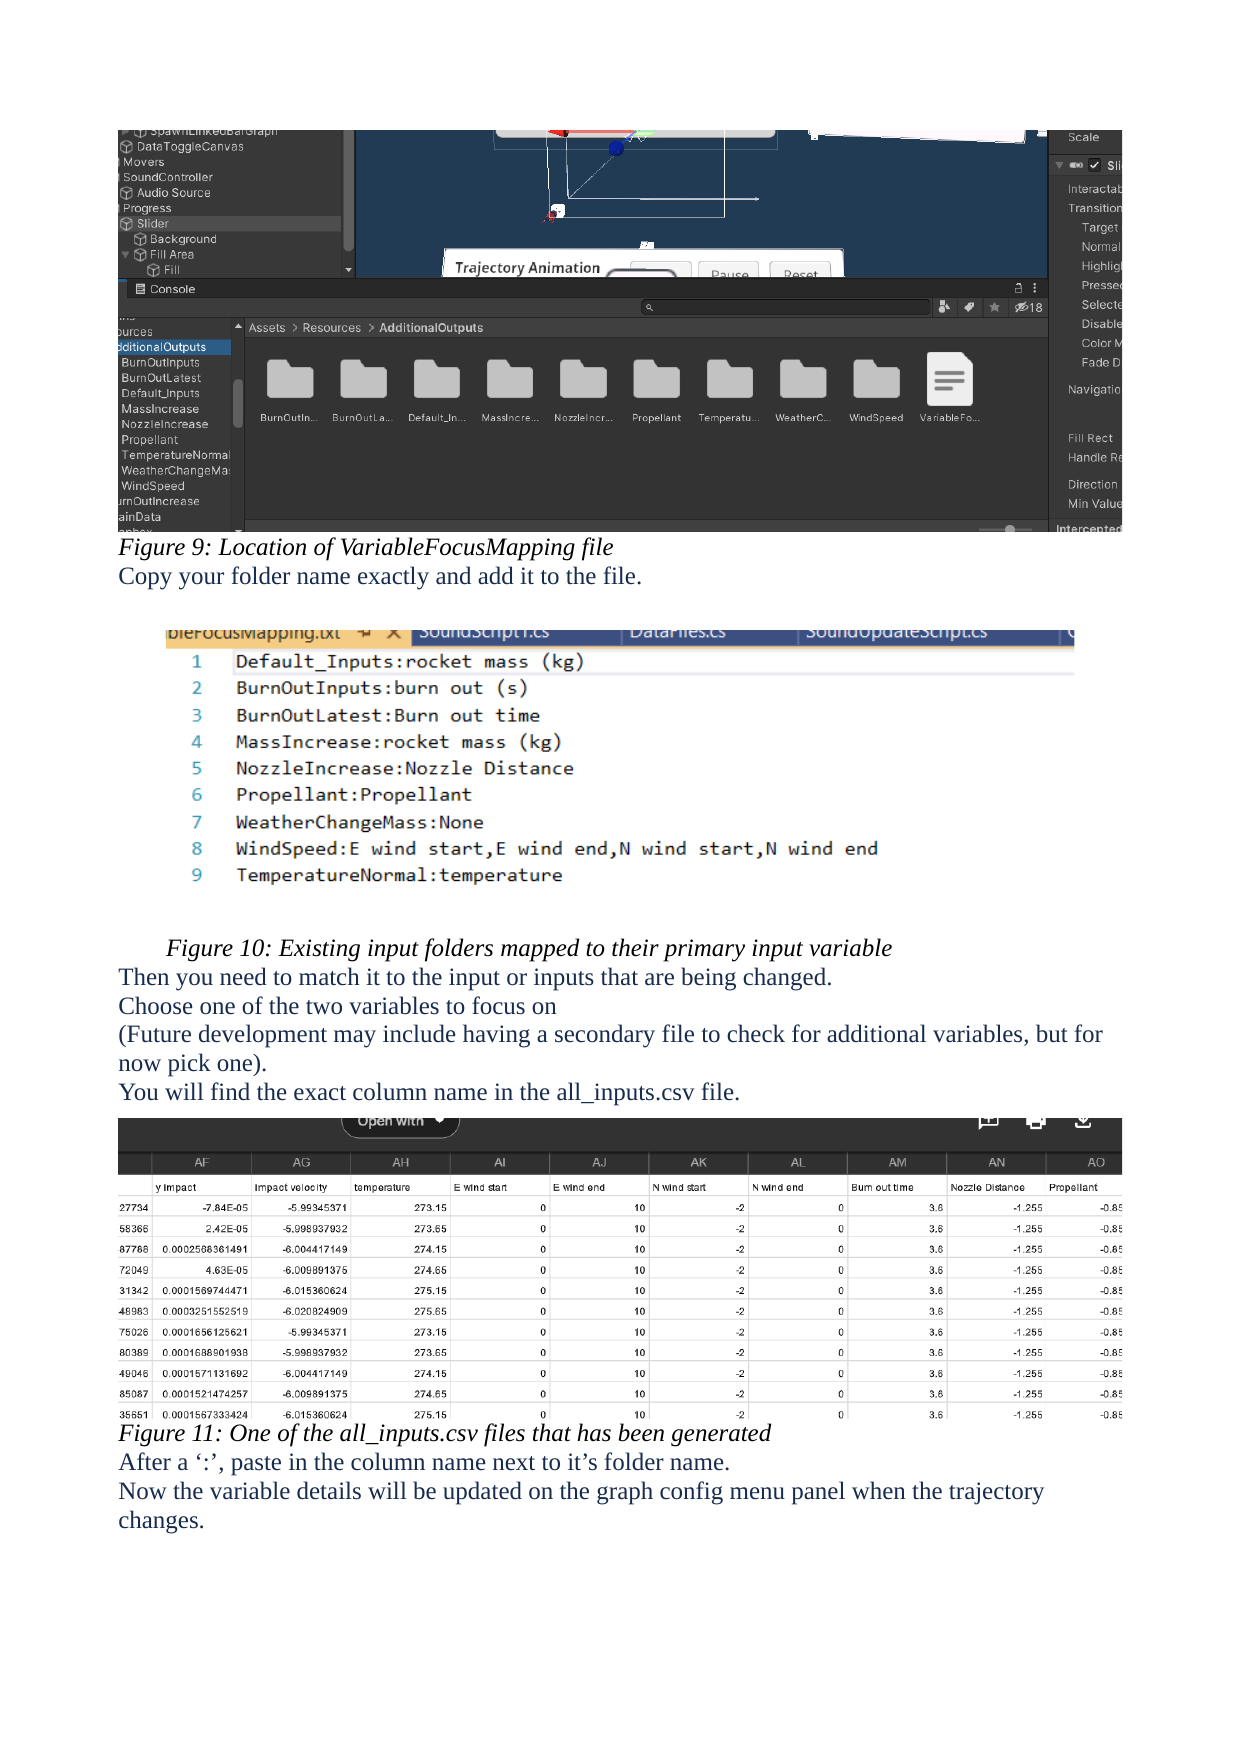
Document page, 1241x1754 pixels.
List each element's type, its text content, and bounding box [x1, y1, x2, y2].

text (Future development may include having a secondary file to check for additional variables, but for now pick one). [118, 1019, 1122, 1077]
text [118, 1106, 1122, 1118]
text Now the variable details will be updated on the graph config menu panel when the trajectory changes. [118, 1476, 1122, 1533]
text Then you need to match it to the input or inputs that are being changed. [118, 618, 1122, 991]
picture [118, 130, 1123, 532]
text Choose one of the two variables to focus on [118, 991, 1122, 1019]
text Figure 10: Existing input folders mapped to their primary input variable [166, 934, 1074, 962]
text Figure 11: One of the all_inputs.csv files that has been generated [118, 1419, 1122, 1447]
text You will find the exact column name in the all_inputs.csv file. [118, 1077, 1122, 1106]
text [118, 118, 1122, 130]
text Copy your folder name exactly and add it to the file. [118, 561, 1122, 589]
picture [165, 630, 1075, 934]
text Figure 9: Location of VariableFocusMapping file [118, 532, 1122, 561]
text After a ‘:’, paste in the column name next to it’s folder name. [118, 1447, 1122, 1476]
picture [118, 1118, 1123, 1419]
